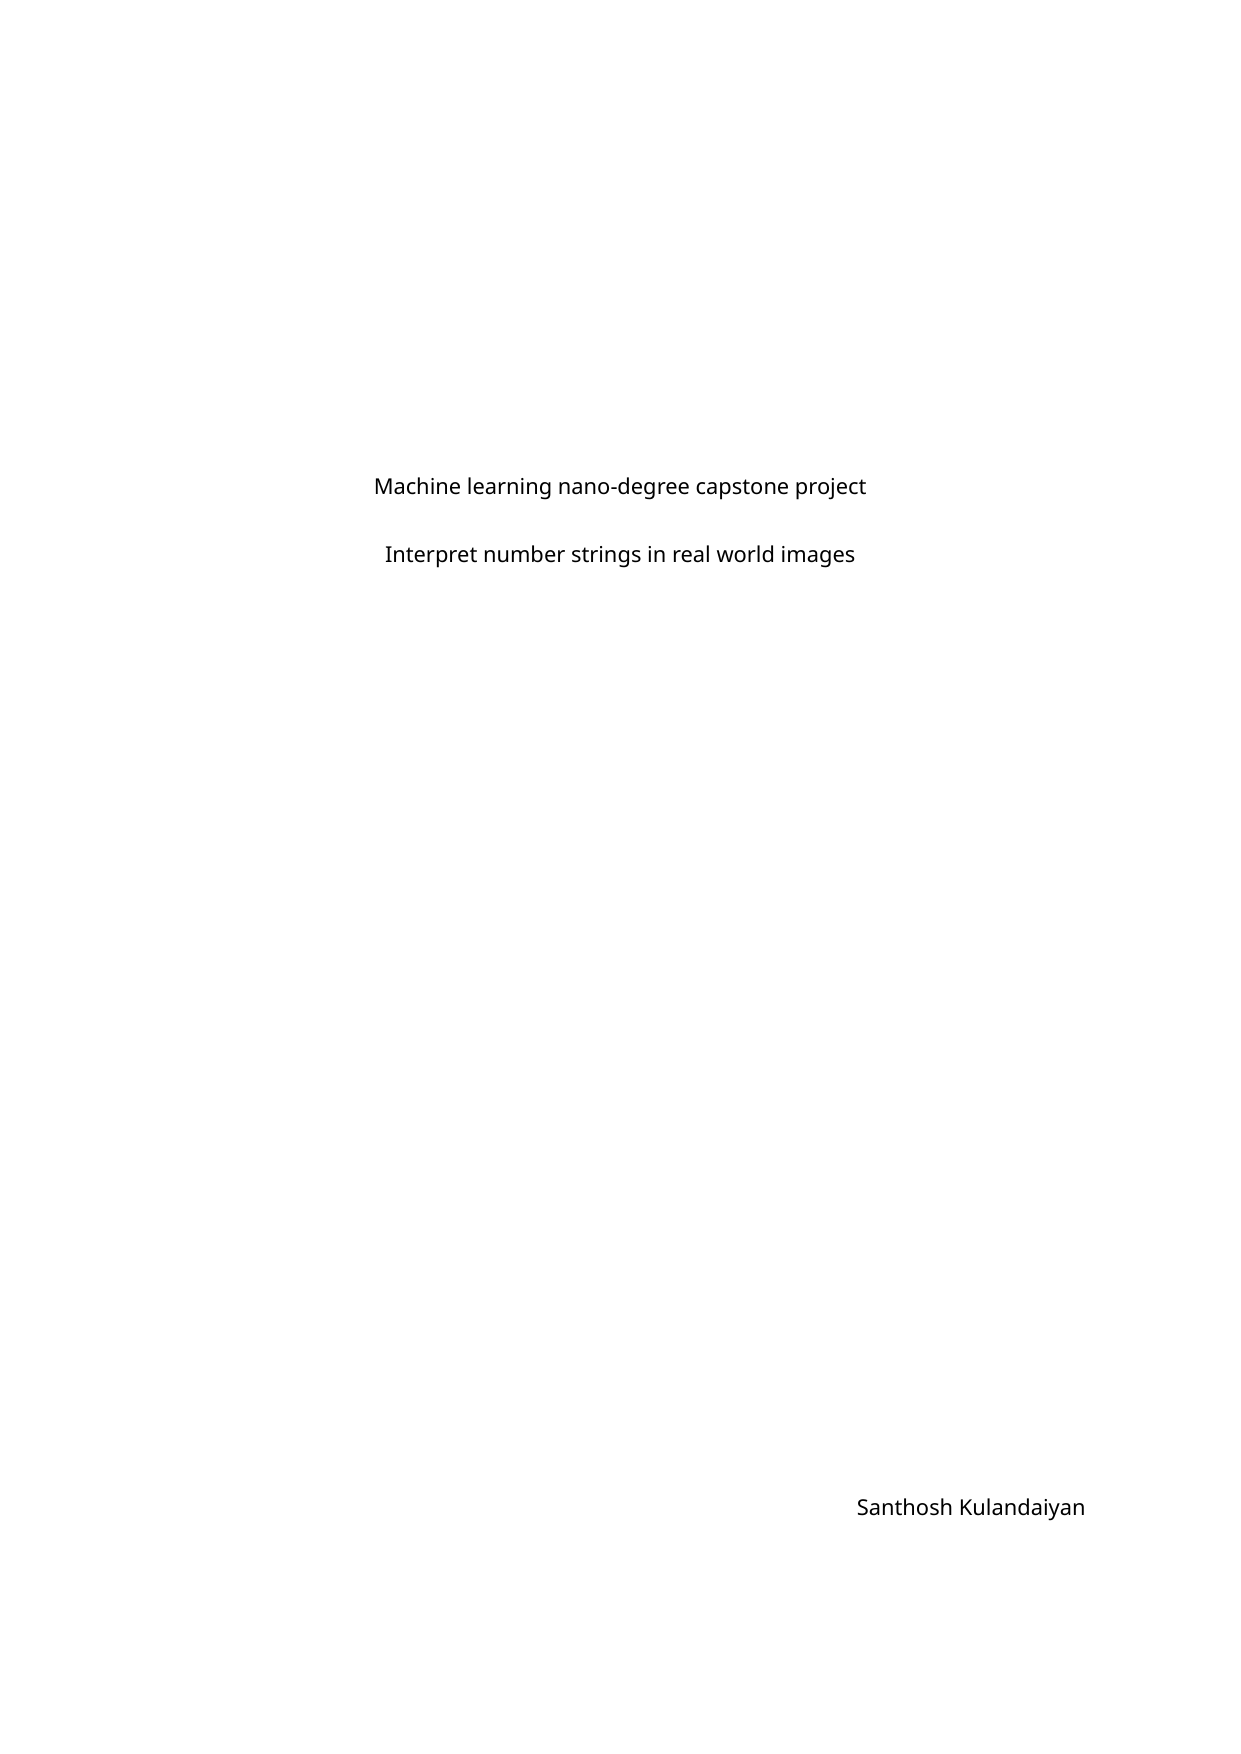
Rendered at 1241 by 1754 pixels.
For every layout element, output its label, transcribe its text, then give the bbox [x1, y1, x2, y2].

title Interpret number strings in real world images [118, 539, 1122, 569]
title Machine learning nano-degree capstone project [118, 471, 1122, 501]
text Santhosh Kulandaiyan [857, 1492, 1122, 1521]
